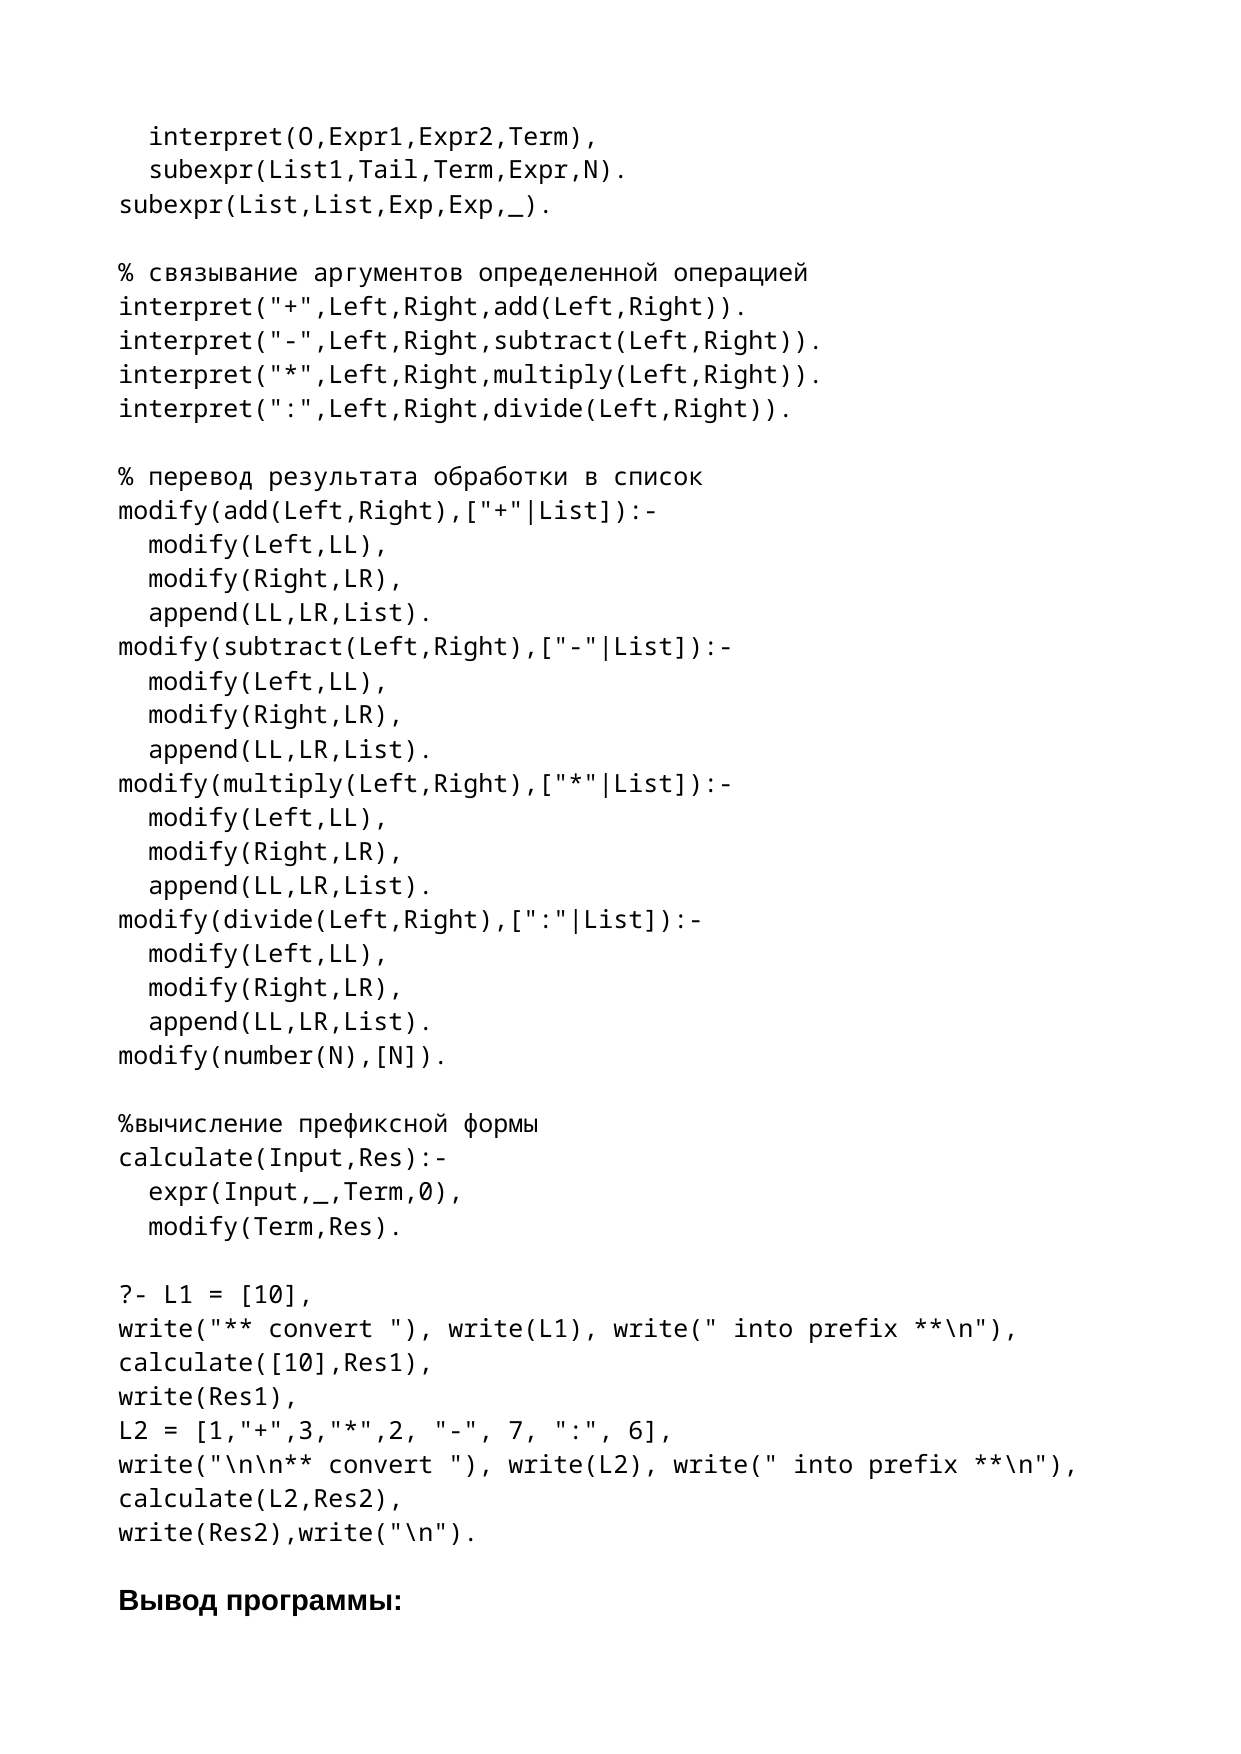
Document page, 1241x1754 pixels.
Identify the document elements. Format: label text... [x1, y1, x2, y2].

text % перевод результата обработки в список [118, 459, 1122, 493]
text modify(Term,Res). [118, 1208, 1122, 1242]
text subexpr(List,List,Exp,Exp,_). [118, 186, 1122, 220]
text calculate(Input,Res):- [118, 1140, 1122, 1174]
text interpret(":",Left,Right,divide(Left,Right)). [118, 391, 1122, 425]
text interpret(O,Expr1,Expr2,Term), [118, 118, 1122, 152]
text modify(Left,LL), [118, 527, 1122, 561]
text write(Res2),write("\n"). [118, 1515, 1122, 1549]
text Вывод программы: [118, 1583, 1122, 1616]
text L2 = [1,"+",3,"*",2, "-", 7, ":", 6], [118, 1412, 1122, 1447]
text calculate([10],Res1), [118, 1344, 1122, 1378]
text % связывание аргументов определенной операцией [118, 254, 1122, 288]
text modify(Right,LR), [118, 697, 1122, 731]
text modify(Left,LL), [118, 936, 1122, 970]
text write(Res1), [118, 1378, 1122, 1412]
text modify(Left,LL), [118, 799, 1122, 833]
text modify(Right,LR), [118, 833, 1122, 867]
text append(LL,LR,List). [118, 731, 1122, 765]
text modify(subtract(Left,Right),["-"|List]):- [118, 629, 1122, 663]
text modify(Right,LR), [118, 561, 1122, 595]
text interpret("*",Left,Right,multiply(Left,Right)). [118, 357, 1122, 391]
text interpret("+",Left,Right,add(Left,Right)). [118, 288, 1122, 322]
text calculate(L2,Res2), [118, 1481, 1122, 1515]
text modify(Left,LL), [118, 663, 1122, 697]
text write("** convert "), write(L1), write(" into prefix **\n"), [118, 1310, 1122, 1344]
text expr(Input,_,Term,0), [118, 1174, 1122, 1208]
text append(LL,LR,List). [118, 867, 1122, 902]
text append(LL,LR,List). [118, 1004, 1122, 1038]
text modify(number(N),[N]). [118, 1038, 1122, 1072]
text modify(multiply(Left,Right),["*"|List]):- [118, 765, 1122, 799]
text modify(divide(Left,Right),[":"|List]):- [118, 902, 1122, 936]
text ?- L1 = [10], [118, 1276, 1122, 1310]
text write("\n\n** convert "), write(L2), write(" into prefix **\n"), [118, 1447, 1122, 1481]
text %вычисление префиксной формы [118, 1106, 1122, 1140]
text modify(add(Left,Right),["+"|List]):- [118, 493, 1122, 527]
text subexpr(List1,Tail,Term,Expr,N). [118, 152, 1122, 186]
text interpret("-",Left,Right,subtract(Left,Right)). [118, 322, 1122, 357]
text append(LL,LR,List). [118, 595, 1122, 629]
text modify(Right,LR), [118, 970, 1122, 1004]
